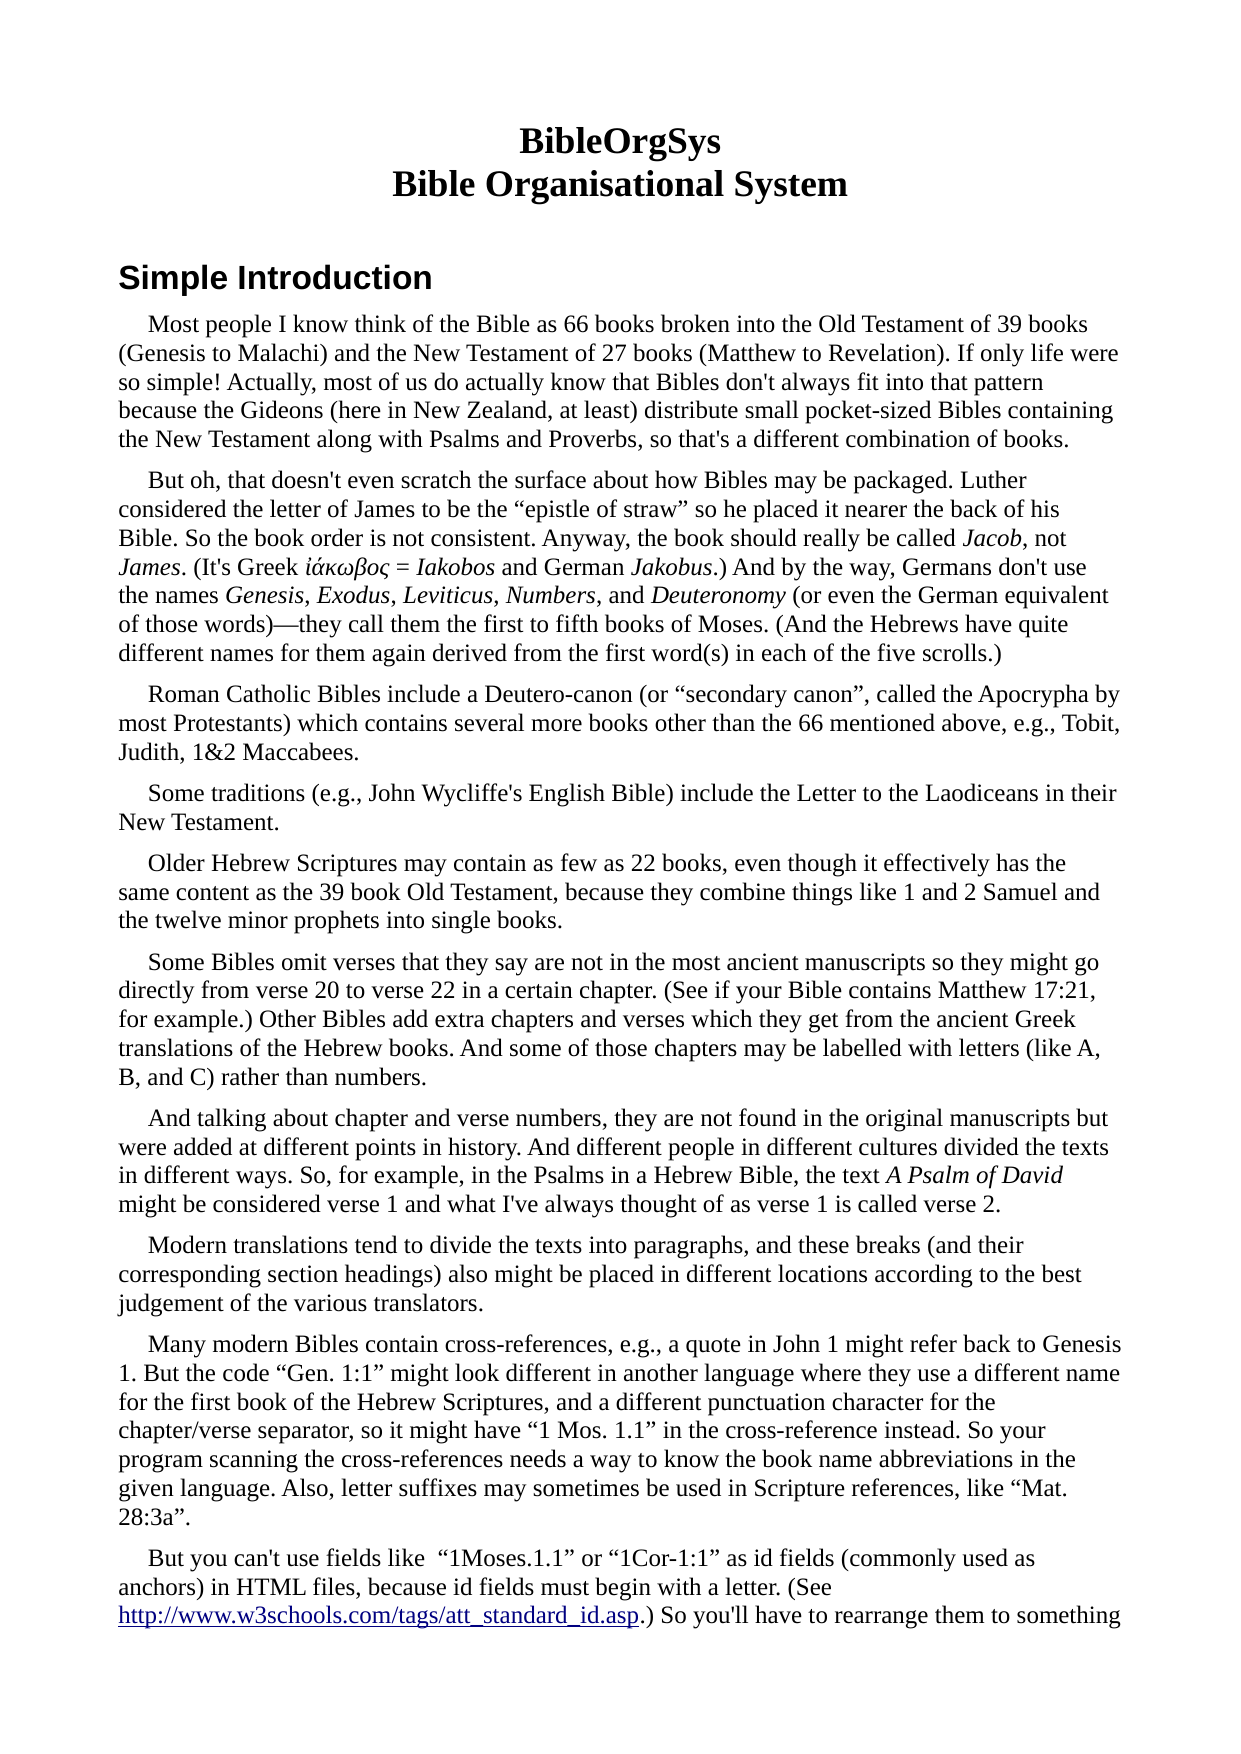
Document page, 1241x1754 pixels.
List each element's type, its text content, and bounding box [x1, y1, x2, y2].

text But oh, that doesn't even scratch the surface about how Bibles may be packaged. Luther considered the letter of James to be the “epistle of straw” so he placed it nearer the back of his Bible. So the book order is not consistent. Anyway, the book should really be called Jacob, not James. (It's Greek ἰάκωβος = Iakobos and German Jakobus.) And by the way, Germans don't use the names Genesis, Exodus, Leviticus, Numbers, and Deuteronomy (or even the German equivalent of those words)—they call them the first to fifth books of Moses. (And the Hebrews have quite different names for them again derived from the first word(s) in each of the five scrolls.) [118, 466, 1122, 667]
text Most people I know think of the Bible as 66 books broken into the Old Testament of 39 books (Genesis to Malachi) and the New Testament of 27 books (Matthew to Revelation). If only life were so simple! Actually, most of us do actually know that Bibles don't always fit into that pattern because the Gideons (here in New Zealand, at least) distribute small pocket-sized Bibles containing the New Testament along with Psalms and Proverbs, so that's a different combination of books. [118, 309, 1122, 453]
text Roman Catholic Bibles include a Deutero-canon (or “secondary canon”, called the Apocrypha by most Protestants) which contains several more books other than the 66 mentioned above, e.g., Tobit, Judith, 1&2 Maccabees. [118, 679, 1122, 766]
text But you can't use fields like “1Moses.1.1” or “1Cor-1:1” as id fields (commonly used as anchors) in HTML files, because id fields must begin with a letter. (See http://www.w3schools.com/tags/att_standard_id.asp.) So you'll have to rearrange them to something [118, 1543, 1122, 1629]
title BibleOrgSys [118, 118, 1122, 161]
text Many modern Bibles contain cross-references, e.g., a quote in John 1 might refer back to Genesis 1. But the code “Gen. 1:1” might look different in another language where they use a different name for the first book of the Hebrew Scriptures, and a different punctuation character for the chapter/verse separator, so it might have “1 Mos. 1.1” in the cross-reference instead. So your program scanning the cross-references needs a way to know the book name abbreviations in the given language. Also, letter suffixes may sometimes be used in Scripture references, like “Mat. 28:3a”. [118, 1329, 1122, 1531]
text Older Hebrew Scriptures may contain as few as 22 books, even though it effectively has the same content as the 39 book Old Testament, because they combine things like 1 and 2 Samuel and the twelve minor prophets into single books. [118, 848, 1122, 934]
text Some Bibles omit verses that they say are not in the most ancient manuscripts so they might go directly from verse 20 to verse 22 in a certain chapter. (See if your Bible contains Matthew 17:21, for example.) Other Bibles add extra chapters and verses which they get from the ancient Greek translations of the Hebrew books. And some of those chapters may be labelled with letters (like A, B, and C) rather than numbers. [118, 947, 1122, 1091]
text Some traditions (e.g., John Wycliffe's English Bible) include the Letter to the Laodiceans in their New Testament. [118, 778, 1122, 836]
text And talking about chapter and verse numbers, they are not found in the original manuscripts but were added at different points in history. And different people in different cultures divided the texts in different ways. So, for example, in the Psalms in a Hebrew Bible, the text A Psalm of David might be considered verse 1 and what I've always thought of as verse 1 is called verse 2. [118, 1103, 1122, 1218]
text Modern translations tend to divide the texts into paragraphs, and these breaks (and their corresponding section headings) also might be placed in different locations according to the best judgement of the various translators. [118, 1231, 1122, 1317]
title Bible Organisational System [118, 161, 1122, 204]
subtitle Simple Introduction [118, 258, 1122, 297]
